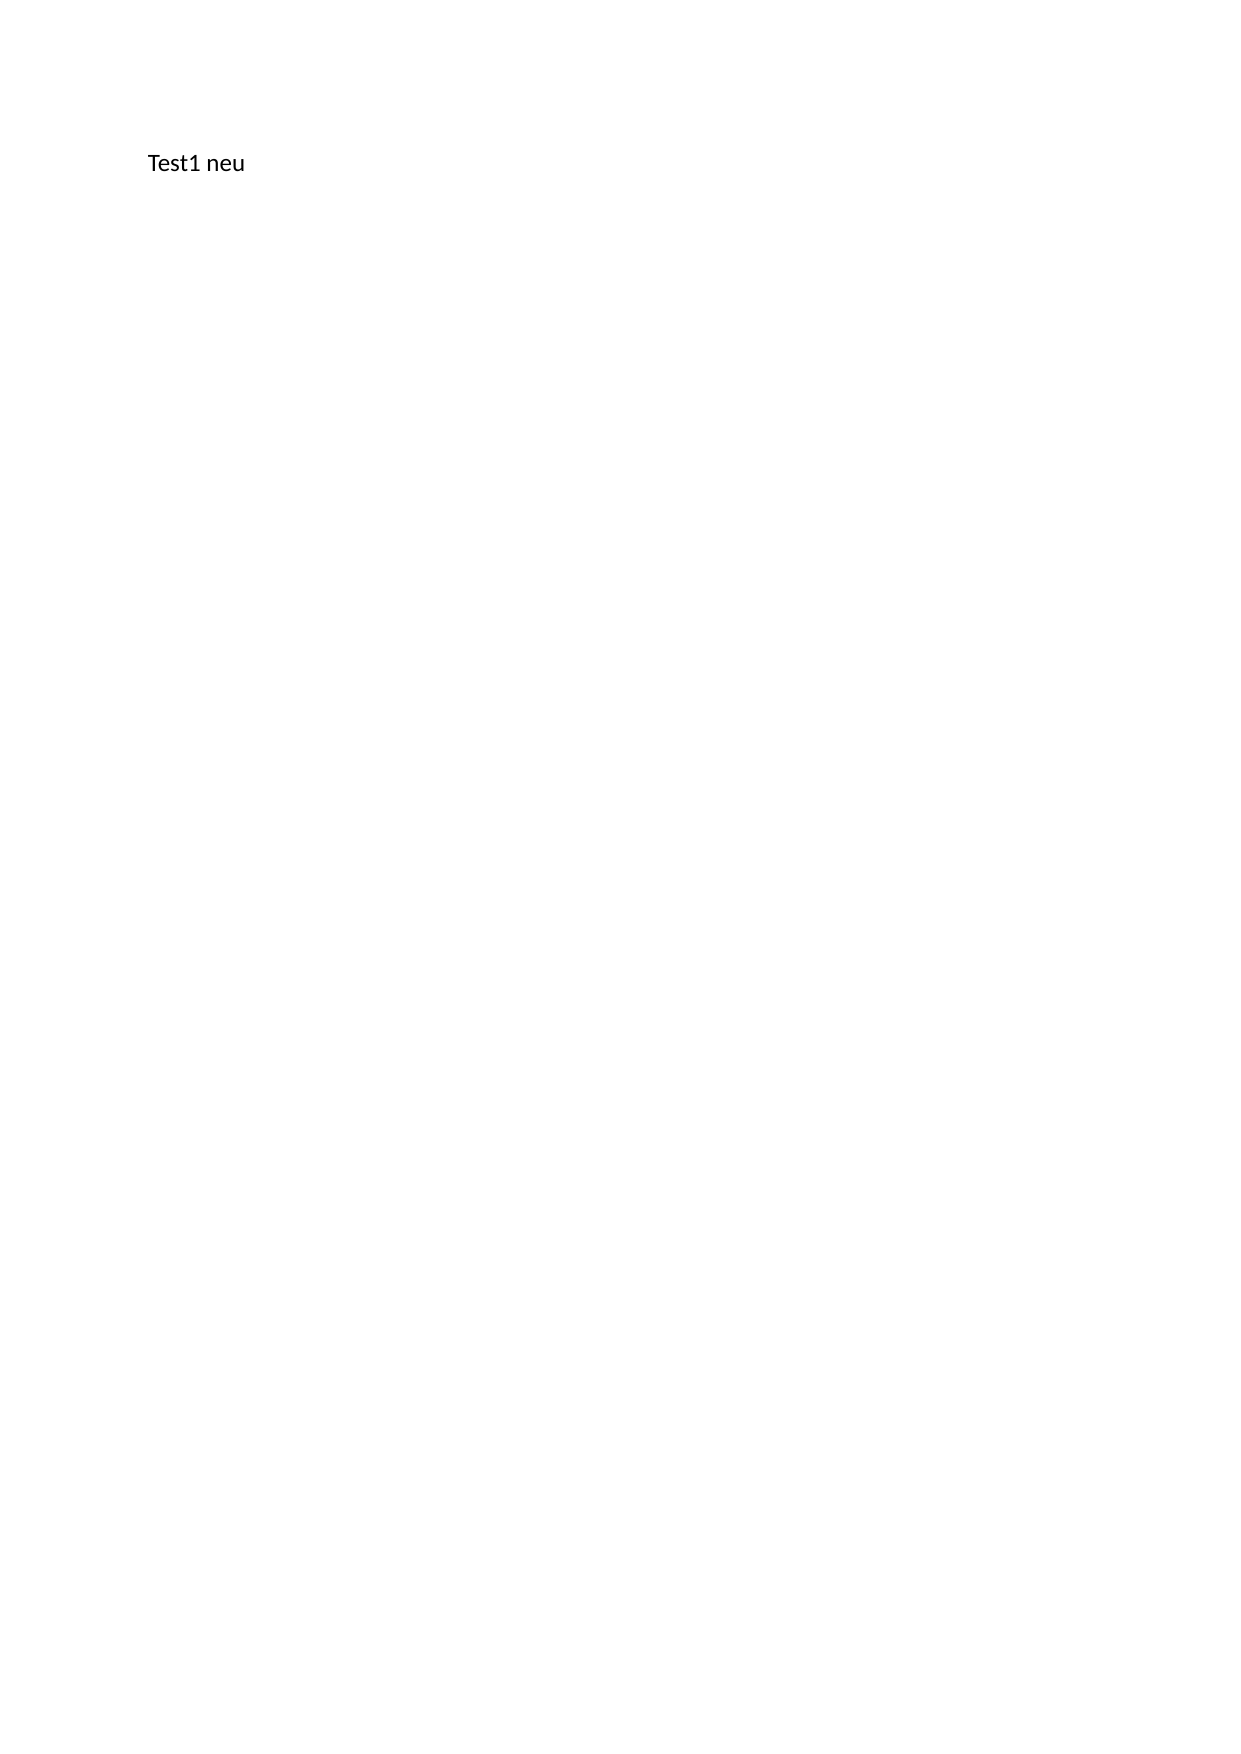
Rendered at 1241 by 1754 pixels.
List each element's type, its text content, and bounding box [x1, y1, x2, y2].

text Test1 neu [148, 148, 1093, 178]
